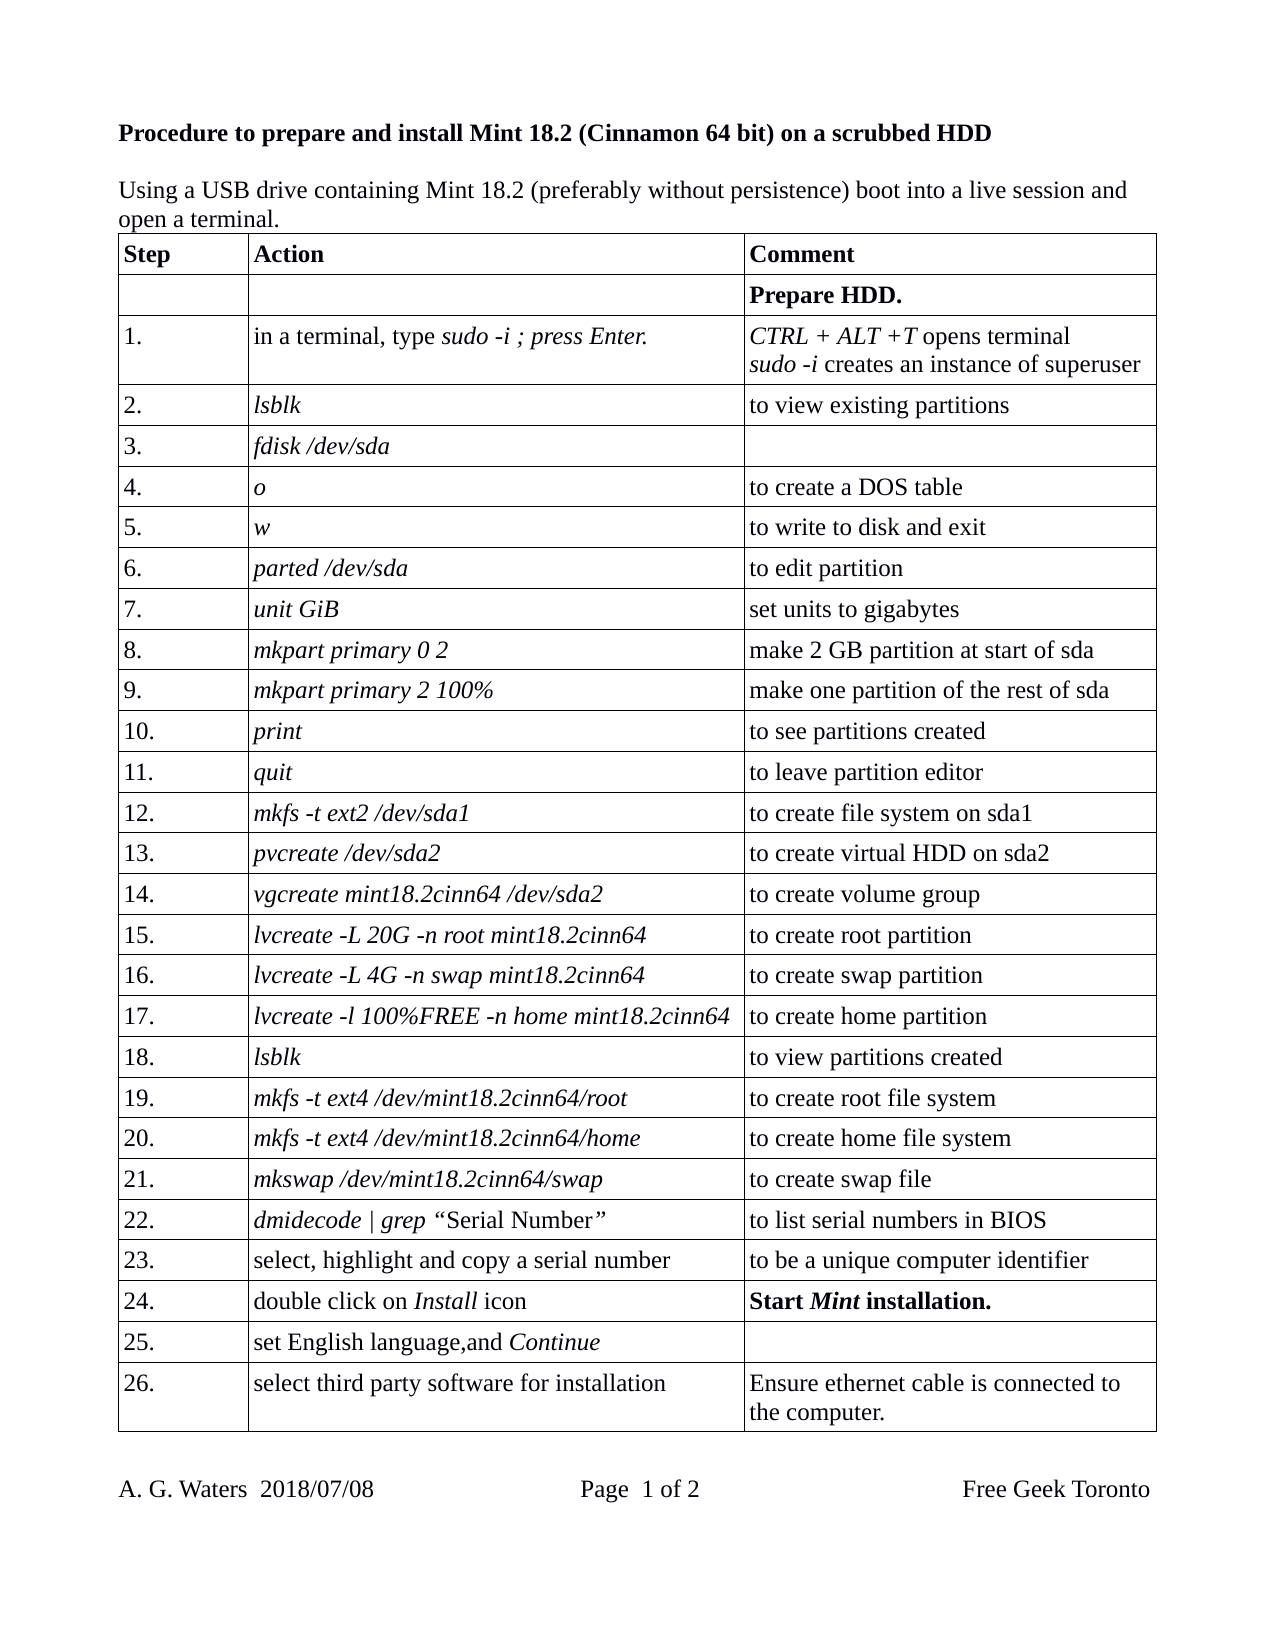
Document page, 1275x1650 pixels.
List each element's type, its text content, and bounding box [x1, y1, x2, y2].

table_cell 2. [119, 385, 248, 425]
table_cell 23. [119, 1240, 248, 1280]
table_header Comment [745, 234, 1156, 274]
table_cell to create root file system [745, 1078, 1156, 1117]
table_cell 26. [119, 1363, 248, 1431]
table_cell quit [249, 752, 744, 791]
table_cell 15. [119, 915, 248, 954]
table_cell lvcreate -L 20G -n root mint18.2cinn64 [249, 915, 744, 954]
table_cell set units to gigabytes [745, 589, 1156, 628]
table_cell to create file system on sda1 [745, 793, 1156, 832]
text Using a USB drive containing Mint 18.2 (preferably without persistence) boot into a live session and open a terminal. [118, 176, 1157, 233]
table_cell to create swap partition [745, 955, 1156, 995]
table_cell make one partition of the rest of sda [745, 670, 1156, 710]
table_cell 20. [119, 1118, 248, 1158]
table_cell to view existing partitions [745, 385, 1156, 425]
table_cell to write to disk and exit [745, 507, 1156, 547]
table_cell in a terminal, type sudo -i ; press Enter. [249, 316, 744, 384]
table_cell 8. [119, 630, 248, 669]
table_cell make 2 GB partition at start of sda [745, 630, 1156, 669]
table_cell lvcreate -L 4G -n swap mint18.2cinn64 [249, 955, 744, 995]
table_cell lvcreate -l 100%FREE -n home mint18.2cinn64 [249, 996, 744, 1036]
table_cell to create home file system [745, 1118, 1156, 1158]
table_cell 10. [119, 711, 248, 751]
table_cell to create virtual HDD on sda2 [745, 833, 1156, 873]
table_cell to leave partition editor [745, 752, 1156, 791]
table_cell Start Mint installation. [745, 1281, 1156, 1321]
table_cell double click on Install icon [249, 1281, 744, 1321]
table_cell parted /dev/sda [249, 548, 744, 588]
table_cell 18. [119, 1037, 248, 1076]
table_cell [119, 275, 248, 314]
table_cell [745, 1322, 1156, 1362]
table_cell mkfs -t ext4 /dev/mint18.2cinn64/home [249, 1118, 744, 1158]
table_cell 17. [119, 996, 248, 1036]
table_cell lsblk [249, 1037, 744, 1076]
table_cell 13. [119, 833, 248, 873]
table_cell 7. [119, 589, 248, 628]
table_cell 14. [119, 874, 248, 913]
table_cell 19. [119, 1078, 248, 1117]
table_cell 1. [119, 316, 248, 384]
table_header Step [119, 234, 248, 274]
table_cell to list serial numbers in BIOS [745, 1200, 1156, 1239]
table_cell o [249, 467, 744, 506]
table_cell select third party software for installation [249, 1363, 744, 1431]
table_cell 25. [119, 1322, 248, 1362]
table_cell 5. [119, 507, 248, 547]
table_cell 22. [119, 1200, 248, 1239]
text Procedure to prepare and install Mint 18.2 (Cinnamon 64 bit) on a scrubbed HDD [118, 118, 1157, 147]
table_cell 6. [119, 548, 248, 588]
table_cell 11. [119, 752, 248, 791]
table_cell to create a DOS table [745, 467, 1156, 506]
table_cell [745, 426, 1156, 466]
table_cell unit GiB [249, 589, 744, 628]
table_cell to create root partition [745, 915, 1156, 954]
table_cell mkfs -t ext4 /dev/mint18.2cinn64/root [249, 1078, 744, 1117]
table_cell to see partitions created [745, 711, 1156, 751]
table_cell Prepare HDD. [745, 275, 1156, 314]
table_cell 9. [119, 670, 248, 710]
table_cell to view partitions created [745, 1037, 1156, 1076]
table_cell vgcreate mint18.2cinn64 /dev/sda2 [249, 874, 744, 913]
table_cell Ensure ethernet cable is connected to the computer. [745, 1363, 1156, 1431]
table_cell dmidecode | grep “Serial Number” [249, 1200, 744, 1239]
table_header Action [249, 234, 744, 274]
table_cell lsblk [249, 385, 744, 425]
table_cell to create home partition [745, 996, 1156, 1036]
table_cell fdisk /dev/sda [249, 426, 744, 466]
table_cell print [249, 711, 744, 751]
table_cell 21. [119, 1159, 248, 1199]
table_cell to create swap file [745, 1159, 1156, 1199]
table_cell to create volume group [745, 874, 1156, 913]
table_cell 12. [119, 793, 248, 832]
table_cell mkpart primary 2 100% [249, 670, 744, 710]
table_cell mkfs -t ext2 /dev/sda1 [249, 793, 744, 832]
table_cell set English language,and Continue [249, 1322, 744, 1362]
table_cell mkswap /dev/mint18.2cinn64/swap [249, 1159, 744, 1199]
table_cell to edit partition [745, 548, 1156, 588]
table_cell 16. [119, 955, 248, 995]
table_cell 24. [119, 1281, 248, 1321]
table_cell pvcreate /dev/sda2 [249, 833, 744, 873]
table_cell [249, 275, 744, 314]
table_cell to be a unique computer identifier [745, 1240, 1156, 1280]
table_cell 3. [119, 426, 248, 466]
table_cell w [249, 507, 744, 547]
table_cell mkpart primary 0 2 [249, 630, 744, 669]
table_cell select, highlight and copy a serial number [249, 1240, 744, 1280]
table_cell CTRL + ALT +T opens terminal sudo -i creates an instance of superuser [745, 316, 1156, 384]
table_cell 4. [119, 467, 248, 506]
